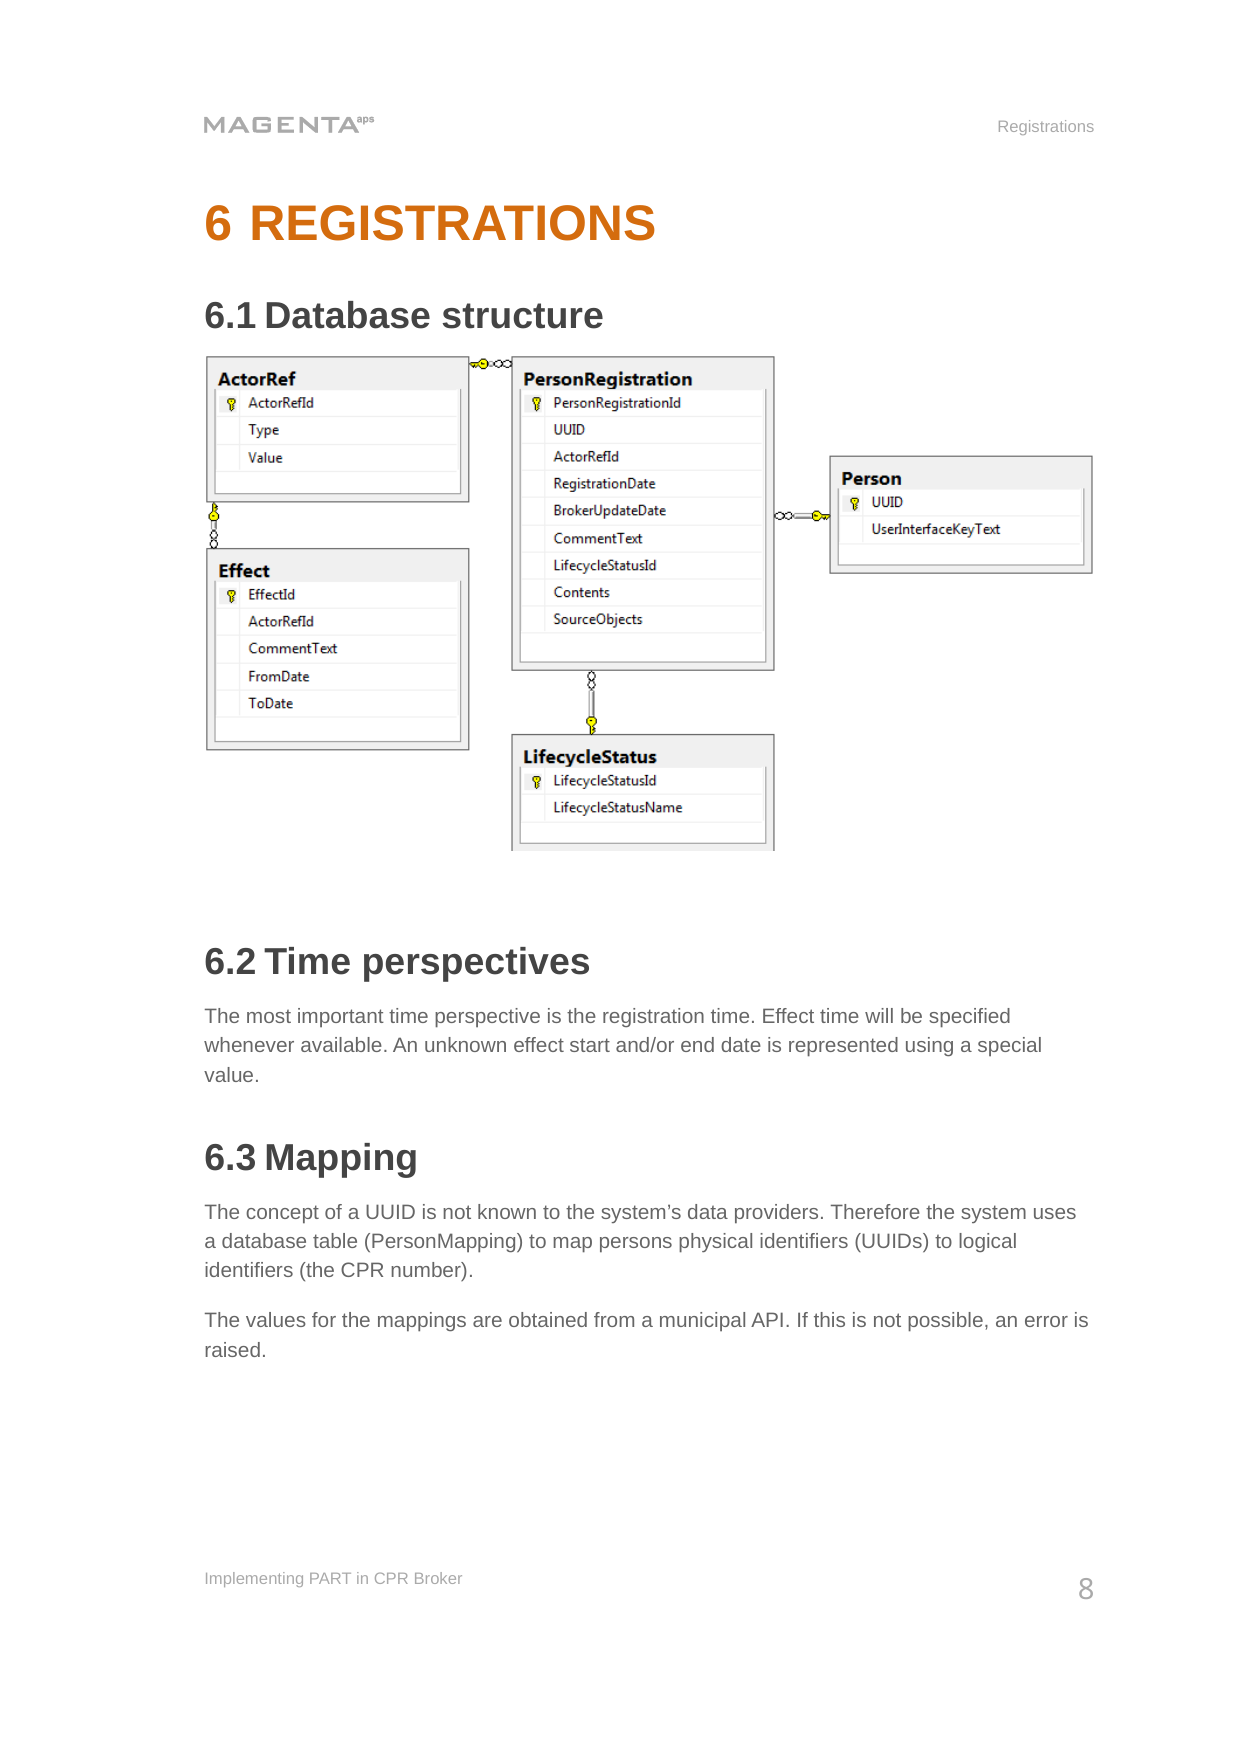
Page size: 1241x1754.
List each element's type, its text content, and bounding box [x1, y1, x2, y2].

subtitle Registrations [204, 194, 1094, 252]
subtitle Time perspectives [204, 927, 1094, 986]
picture [204, 354, 1095, 851]
subtitle Mapping [204, 1123, 1094, 1182]
text The concept of a UUID is not known to the system’s data providers. Therefore the system uses a database table (PersonMapping) to map persons physical identifiers (UUIDs) to logical identifiers (the CPR number). [204, 1196, 1094, 1284]
text The values for the mappings are obtained from a municipal API. If this is not possible, an error is raised. [204, 1304, 1094, 1363]
subtitle Database structure [204, 282, 1094, 340]
text The most important time perspective is the registration time. Effect time will be specified whenever available. An unknown effect start and/or end date is represented using a special value. [204, 1000, 1094, 1088]
